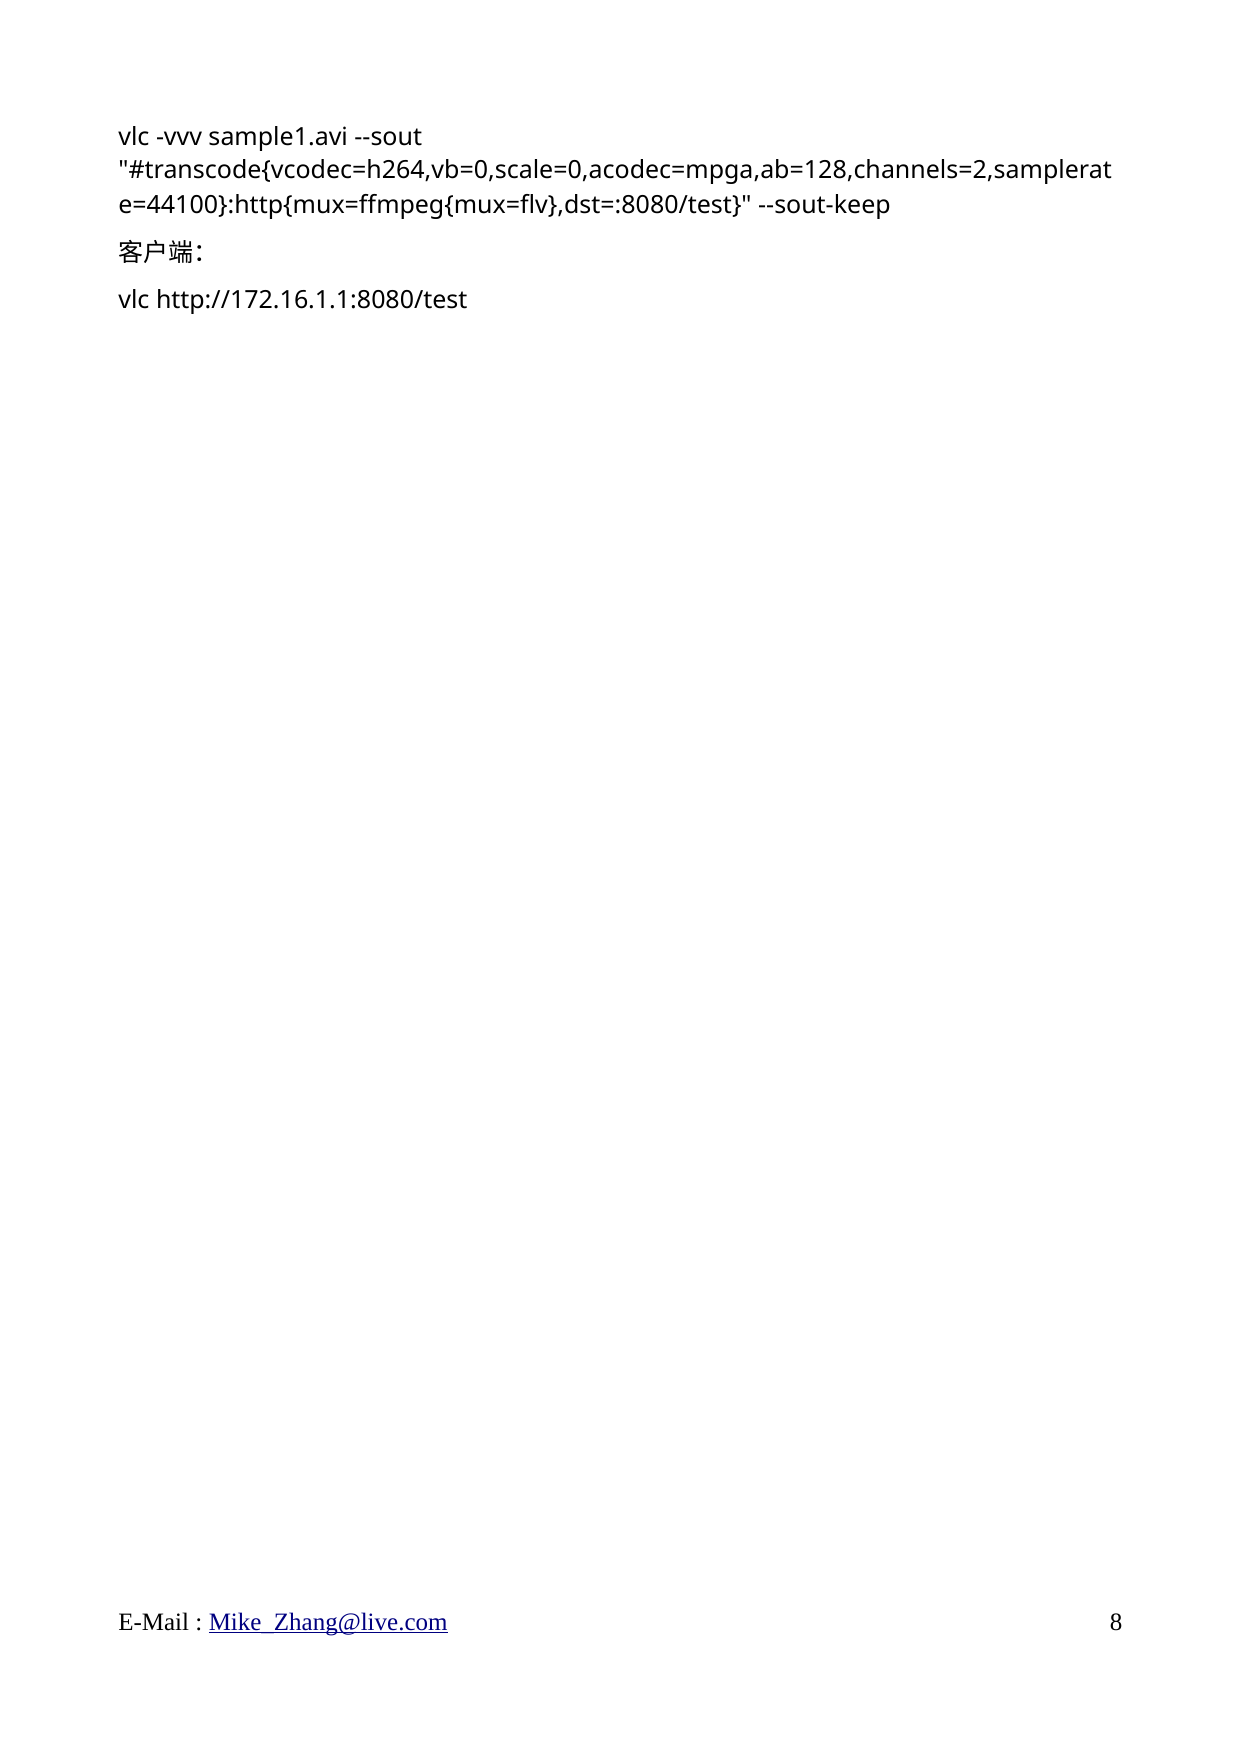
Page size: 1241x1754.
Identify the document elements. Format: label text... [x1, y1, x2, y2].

text 客户端： [118, 233, 1122, 269]
text vlc -vvv sample1.avi --sout "#transcode{vcodec=h264,vb=0,scale=0,acodec=mpga,ab=128,channels=2,samplerate=44100}:http{mux=ffmpeg{mux=flv},dst=:8080/test}" --sout-keep [118, 118, 1122, 220]
text vlc http://172.16.1.1:8080/test [118, 282, 1122, 316]
